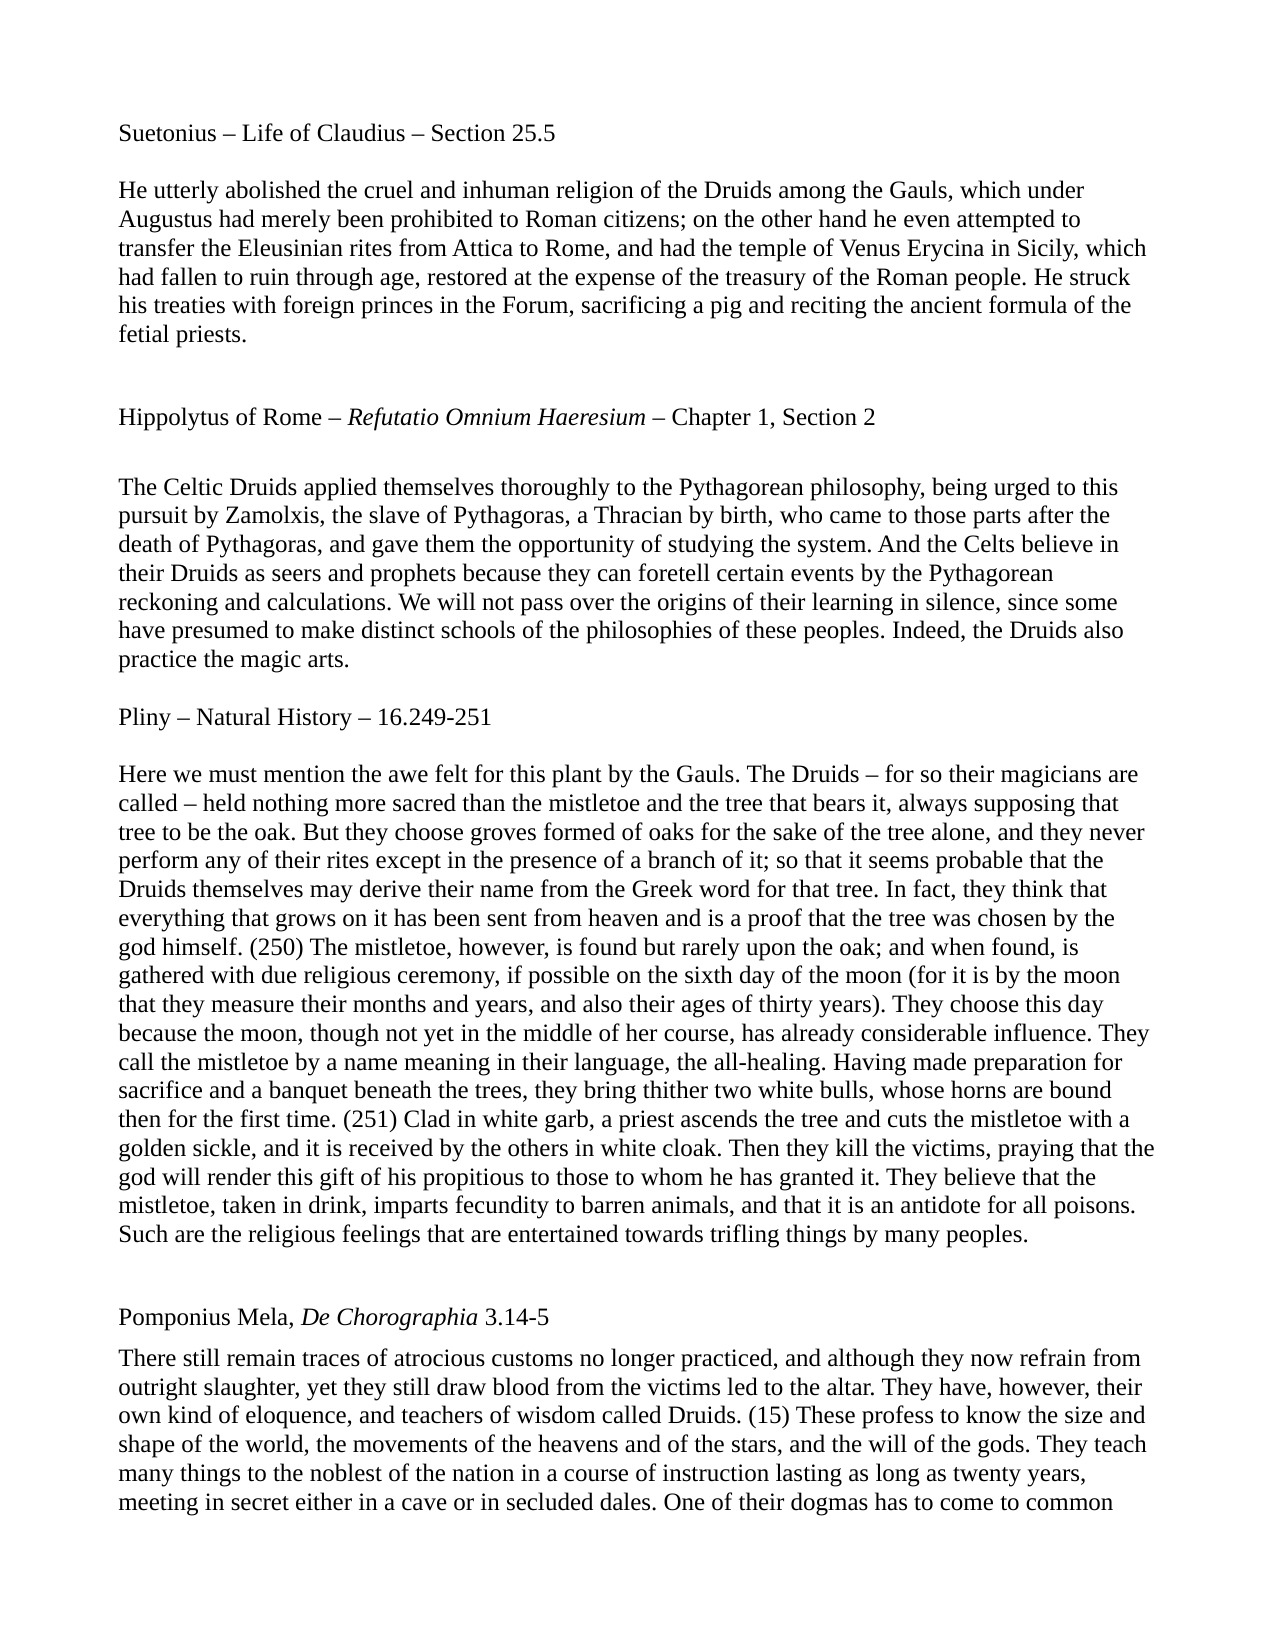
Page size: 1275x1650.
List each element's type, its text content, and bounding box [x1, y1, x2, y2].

text Pliny – Natural History – 16.249-251 [118, 702, 1157, 731]
text Suetonius – Life of Claudius – Section 25.5 [118, 118, 1157, 147]
text The Celtic Druids applied themselves thoroughly to the Pythagorean philosophy, being urged to this pursuit by Zamolxis, the slave of Pythagoras, a Thracian by birth, who came to those parts after the death of Pythagoras, and gave them the opportunity of studying the system. And the Celts believe in their Druids as seers and prophets because they can foretell certain events by the Pythagorean reckoning and calculations. We will not pass over the origins of their learning in silence, since some have presumed to make distinct schools of the philosophies of these peoples. Indeed, the Druids also practice the magic arts. [118, 472, 1157, 673]
subtitle Pomponius Mela, De Chorographia 3.14-5 [118, 1302, 1157, 1331]
text There still remain traces of atrocious customs no longer practiced, and although they now refrain from outright slaughter, yet they still draw blood from the victims led to the altar. They have, however, their own kind of eloquence, and teachers of wisdom called Druids. (15) These profess to know the size and shape of the world, the movements of the heavens and of the stars, and the will of the gods. They teach many things to the noblest of the nation in a course of instruction lasting as long as twenty years, meeting in secret either in a cave or in secluded dales. One of their dogmas has to come to common [118, 1343, 1157, 1516]
text He utterly abolished the cruel and inhuman religion of the Druids among the Gauls, which under Augustus had merely been prohibited to Roman citizens; on the other hand he even attempted to transfer the Eleusinian rites from Attica to Rome, and had the temple of Venus Erycina in Sicily, which had fallen to ruin through age, restored at the expense of the treasury of the Roman people. He struck his treaties with foreign princes in the Forum, sacrificing a pig and reciting the ancient formula of the fetial priests. [118, 176, 1157, 348]
text Here we must mention the awe felt for this plant by the Gauls. The Druids – for so their magicians are called – held nothing more sacred than the mistletoe and the tree that bears it, always supposing that tree to be the oak. But they choose groves formed of oaks for the sake of the tree alone, and they never perform any of their rites except in the presence of a branch of it; so that it seems probable that the Druids themselves may derive their name from the Greek word for that tree. In fact, they think that everything that grows on it has been sent from heaven and is a proof that the tree was chosen by the god himself. (250) The mistletoe, however, is found but rarely upon the oak; and when found, is gathered with due religious ceremony, if possible on the sixth day of the moon (for it is by the moon that they measure their months and years, and also their ages of thirty years). They choose this day because the moon, though not yet in the middle of her course, has already considerable influence. They call the mistletoe by a name meaning in their language, the all-healing. Having made preparation for sacrifice and a banquet beneath the trees, they bring thither two white bulls, whose horns are bound then for the first time. (251) Clad in white garb, a priest ascends the tree and cuts the mistletoe with a golden sickle, and it is received by the others in white cloak. Then they kill the victims, praying that the god will render this gift of his propitious to those to whom he has granted it. They believe that the mistletoe, taken in drink, imparts fecundity to barren animals, and that it is an antidote for all poisons. Such are the religious feelings that are entertained towards trifling things by many peoples. [118, 759, 1157, 1248]
subtitle Hippolytus of Rome – Refutatio Omnium Haeresium – Chapter 1, Section 2 [118, 402, 1157, 431]
